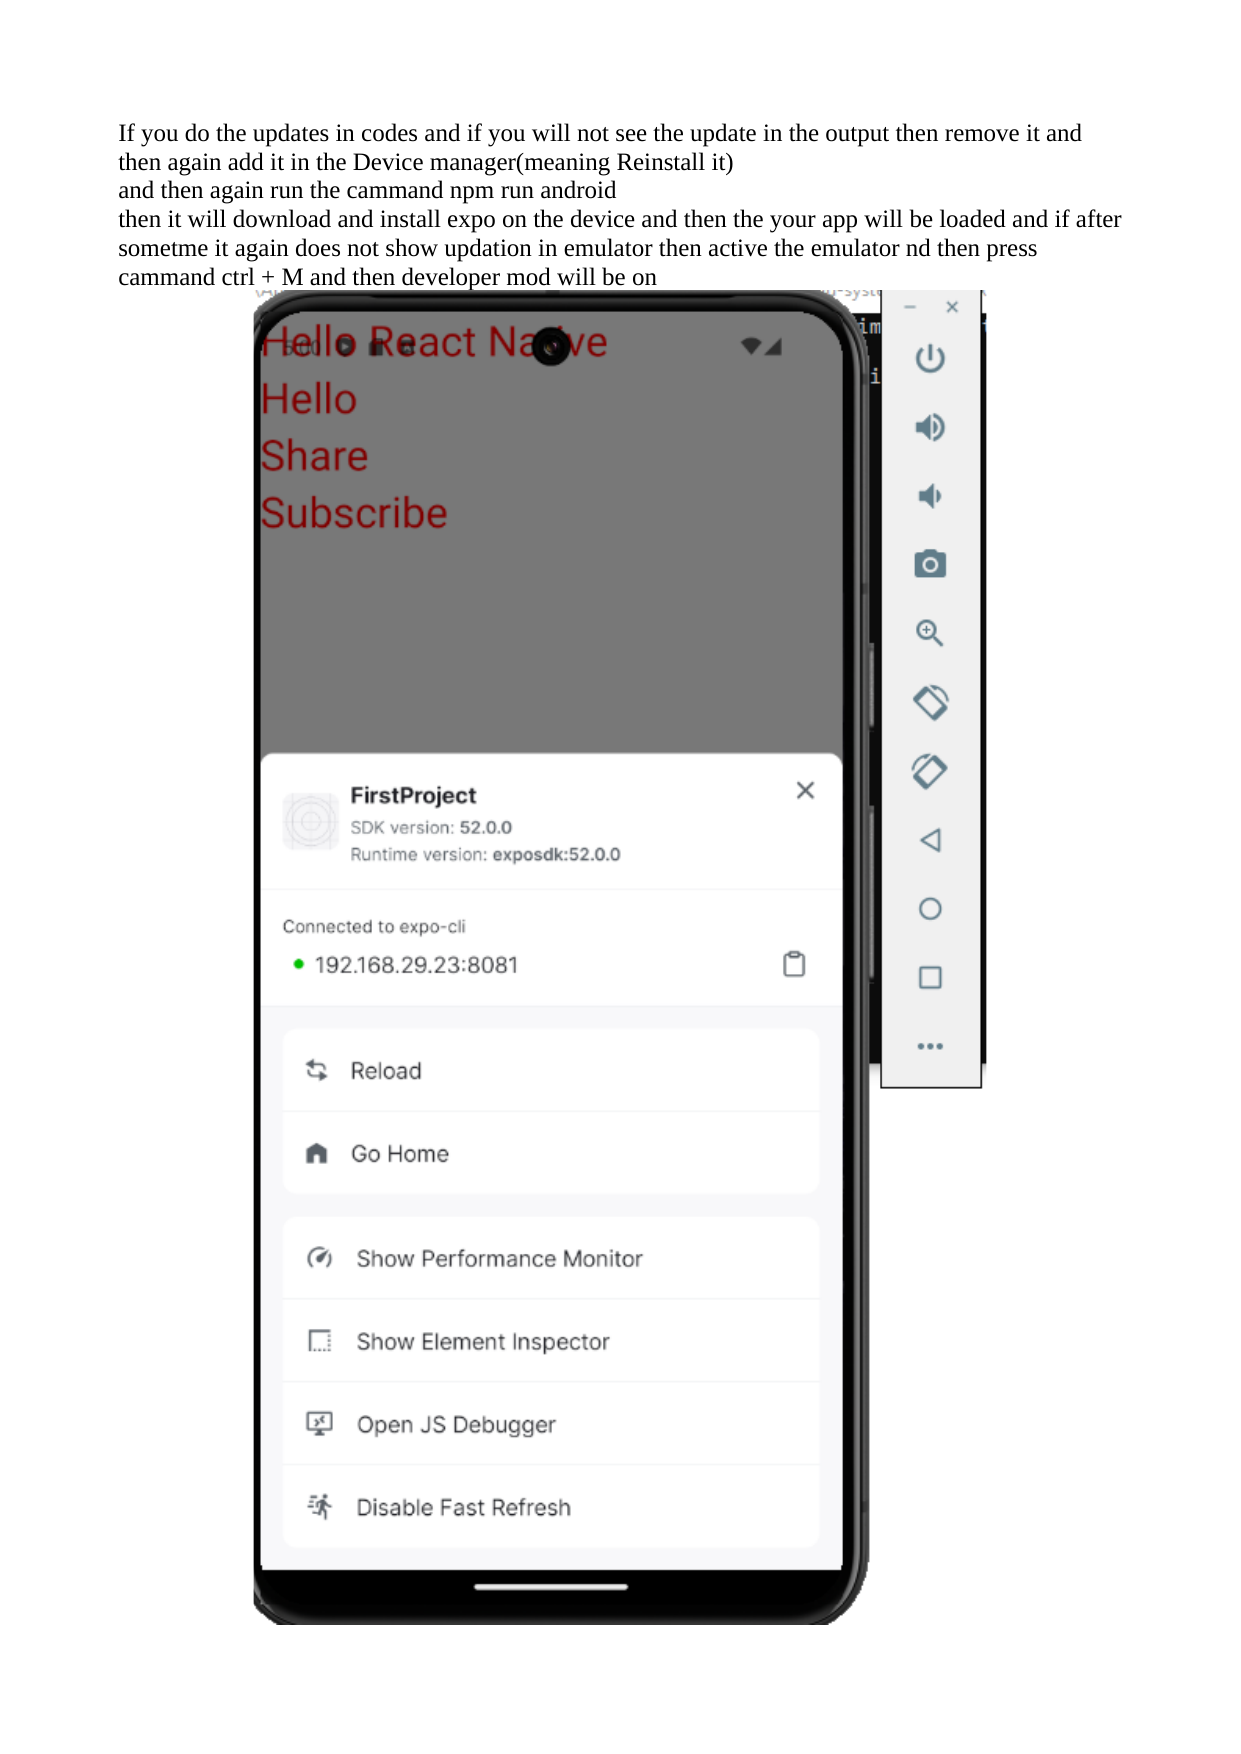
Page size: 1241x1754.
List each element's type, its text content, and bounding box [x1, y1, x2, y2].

text then it will download and install expo on the device and then the your app will be loaded and if after sometme it again does not show updation in emulator then active the emulator nd then press cammand ctrl + M and then developer mod will be on [118, 204, 1122, 291]
text and then again run the cammand npm run android [118, 176, 1122, 204]
picture [253, 290, 987, 1625]
text If you do the updates in codes and if you will not see the update in the output then remove it and then again add it in the Device manager(meaning Reinstall it) [118, 118, 1122, 176]
